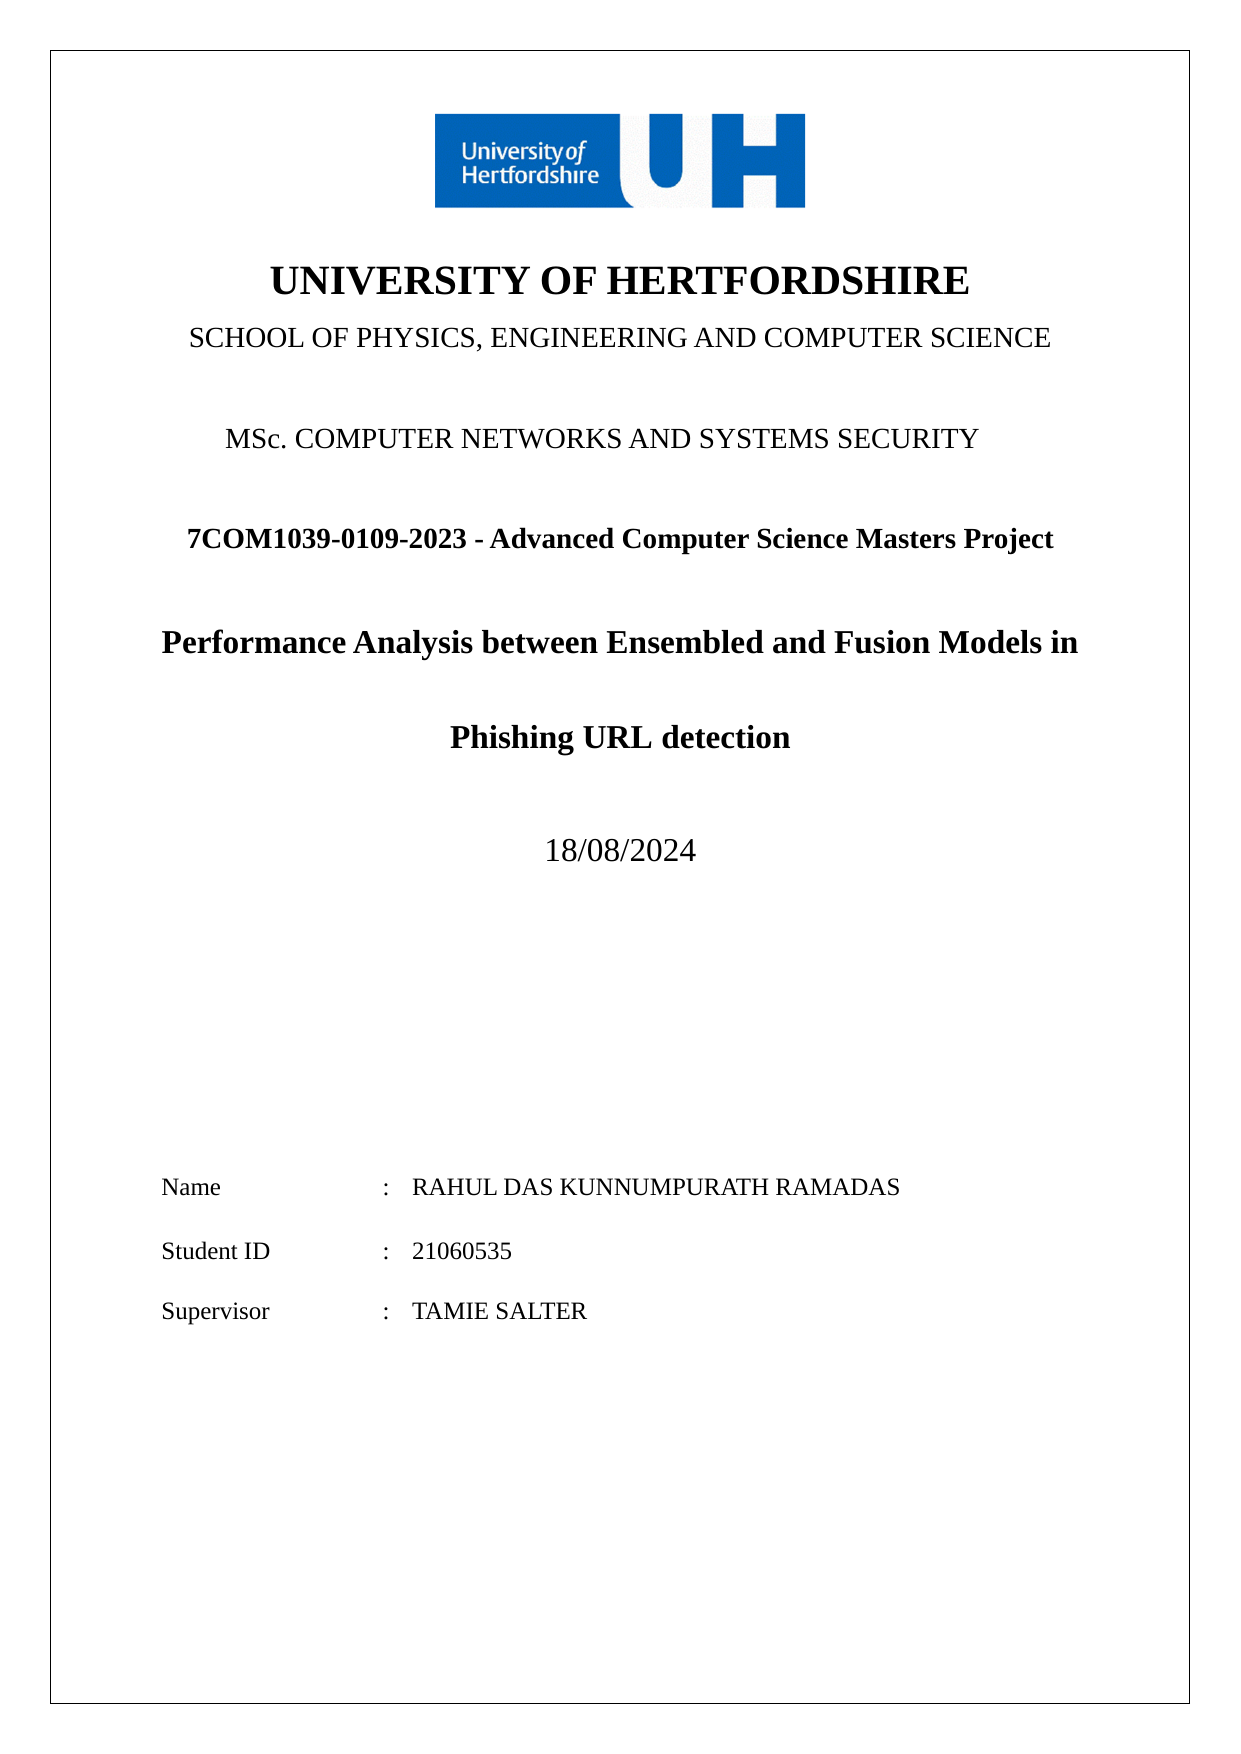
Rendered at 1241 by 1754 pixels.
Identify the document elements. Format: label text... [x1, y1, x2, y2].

table_cell Student ID [151, 1236, 371, 1296]
text 18/08/2024 [150, 830, 1090, 869]
table_header Name [151, 1169, 371, 1235]
text Performance Analysis between Ensembled and Fusion Models in Phishing URL detection [150, 622, 1090, 756]
table_cell : [372, 1297, 400, 1356]
table_cell : [372, 1236, 400, 1296]
table_cell 21060535 [401, 1236, 1006, 1296]
table_cell TAMIE SALTER [401, 1297, 1006, 1356]
text 7COM1039-0109-2023 - Advanced Computer Science Masters Project [150, 521, 1090, 555]
text MSc. COMPUTER NETWORKS AND SYSTEMS SECURITY [225, 421, 1090, 454]
text SCHOOL OF PHYSICS, ENGINEERING AND COMPUTER SCIENCE [150, 320, 1090, 354]
table_cell Supervisor [151, 1297, 371, 1356]
table_header : [372, 1169, 400, 1235]
table_header RAHUL DAS KUNNUMPURATH RAMADAS [401, 1169, 1006, 1235]
text UNIVERSITY OF HERTFORDSHIRE [150, 255, 1090, 303]
